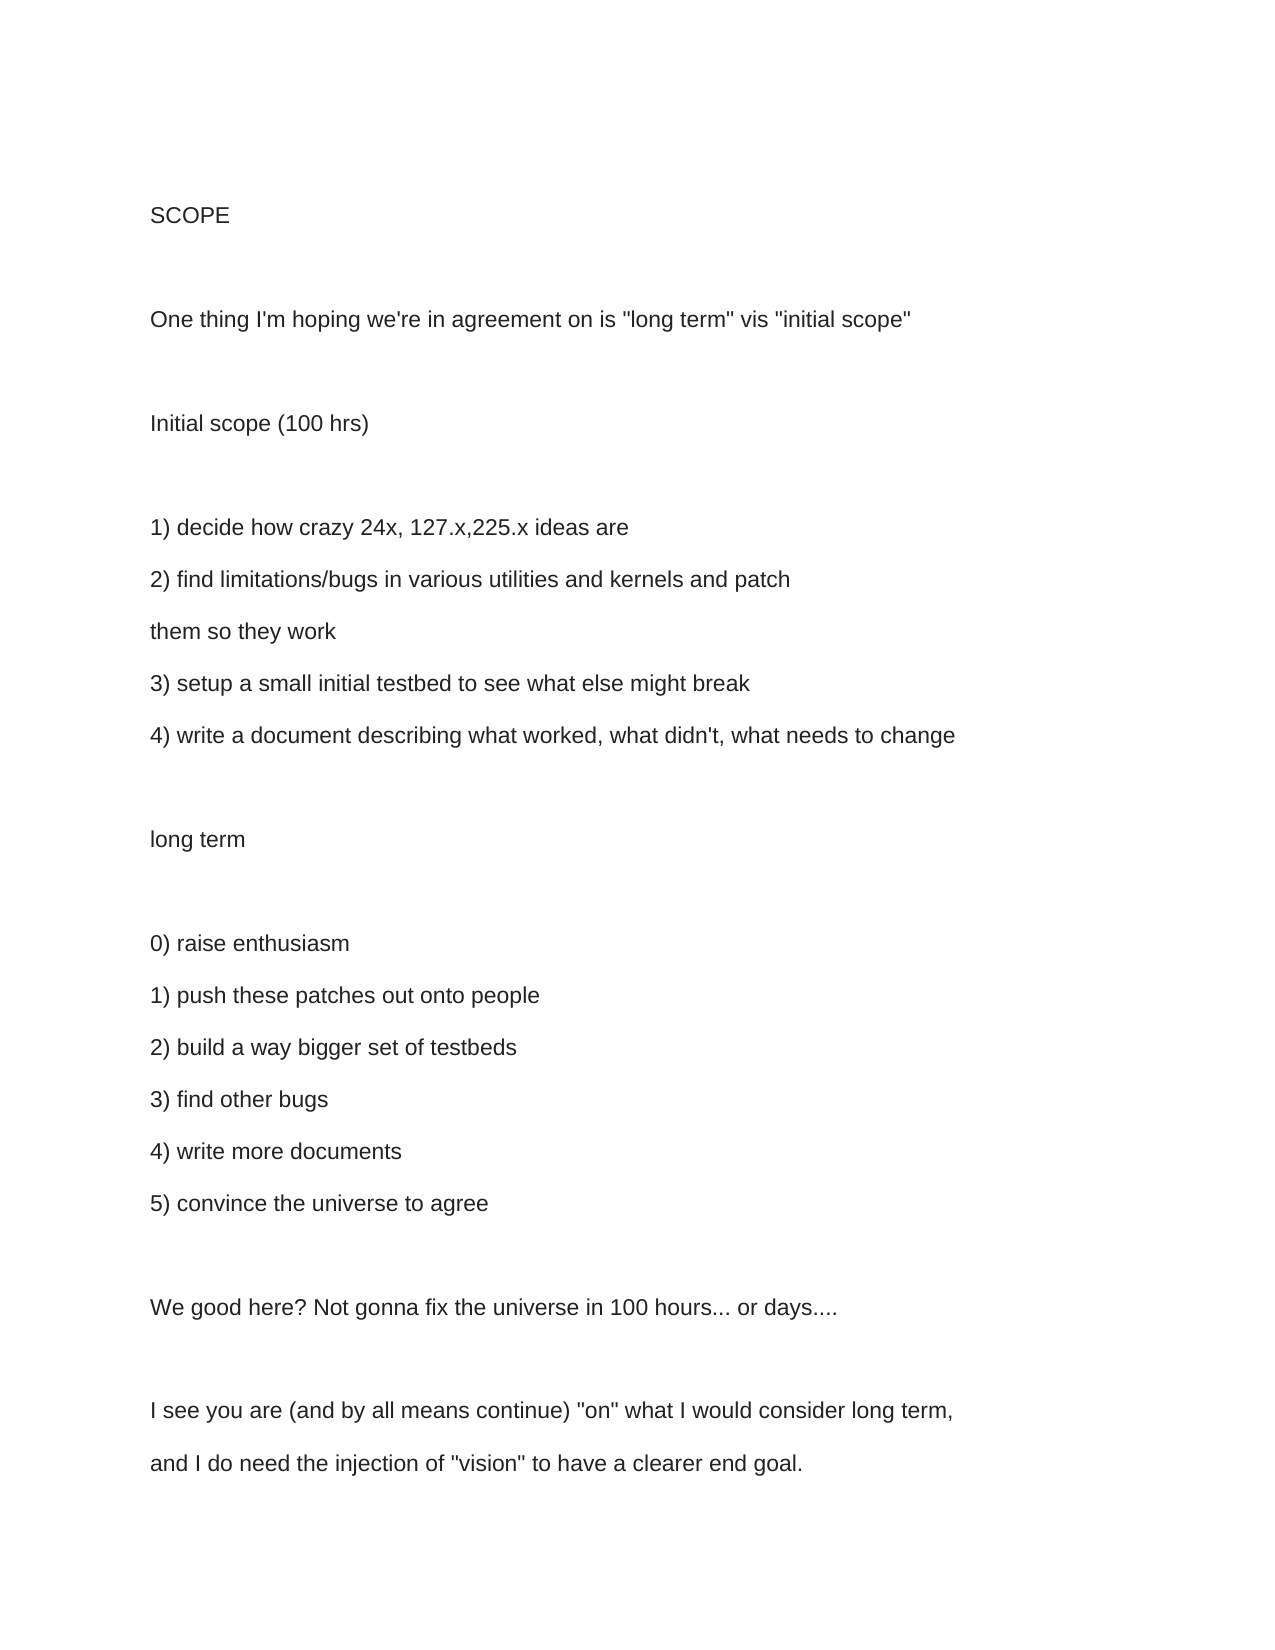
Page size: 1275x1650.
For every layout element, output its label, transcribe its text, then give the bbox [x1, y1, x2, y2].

text I see you are (and by all means continue) "on" what I would consider long term, [150, 1397, 1125, 1424]
text SCOPE [150, 202, 1125, 228]
text 3) find other bugs [150, 1086, 1125, 1112]
text 3) setup a small initial testbed to see what else might break [150, 670, 1125, 696]
text 1) decide how crazy 24x, 127.x,225.x ideas are [150, 514, 1125, 540]
text One thing I'm hoping we're in agreement on is "long term" vis "initial scope" [150, 306, 1125, 332]
text 1) push these patches out onto people [150, 982, 1125, 1008]
text them so they work [150, 618, 1125, 644]
text 2) find limitations/bugs in various utilities and kernels and patch [150, 566, 1125, 592]
text 5) convince the universe to agree [150, 1189, 1125, 1216]
text 4) write more documents [150, 1138, 1125, 1164]
text long term [150, 826, 1125, 852]
text and I do need the injection of "vision" to have a clearer end goal. [150, 1449, 1125, 1476]
text 2) build a way bigger set of testbeds [150, 1034, 1125, 1060]
text We good here? Not gonna fix the universe in 100 hours... or days.... [150, 1293, 1125, 1320]
text 4) write a document describing what worked, what didn't, what needs to change [150, 722, 1125, 748]
text 0) raise enthusiasm [150, 930, 1125, 956]
text Initial scope (100 hrs) [150, 410, 1125, 436]
